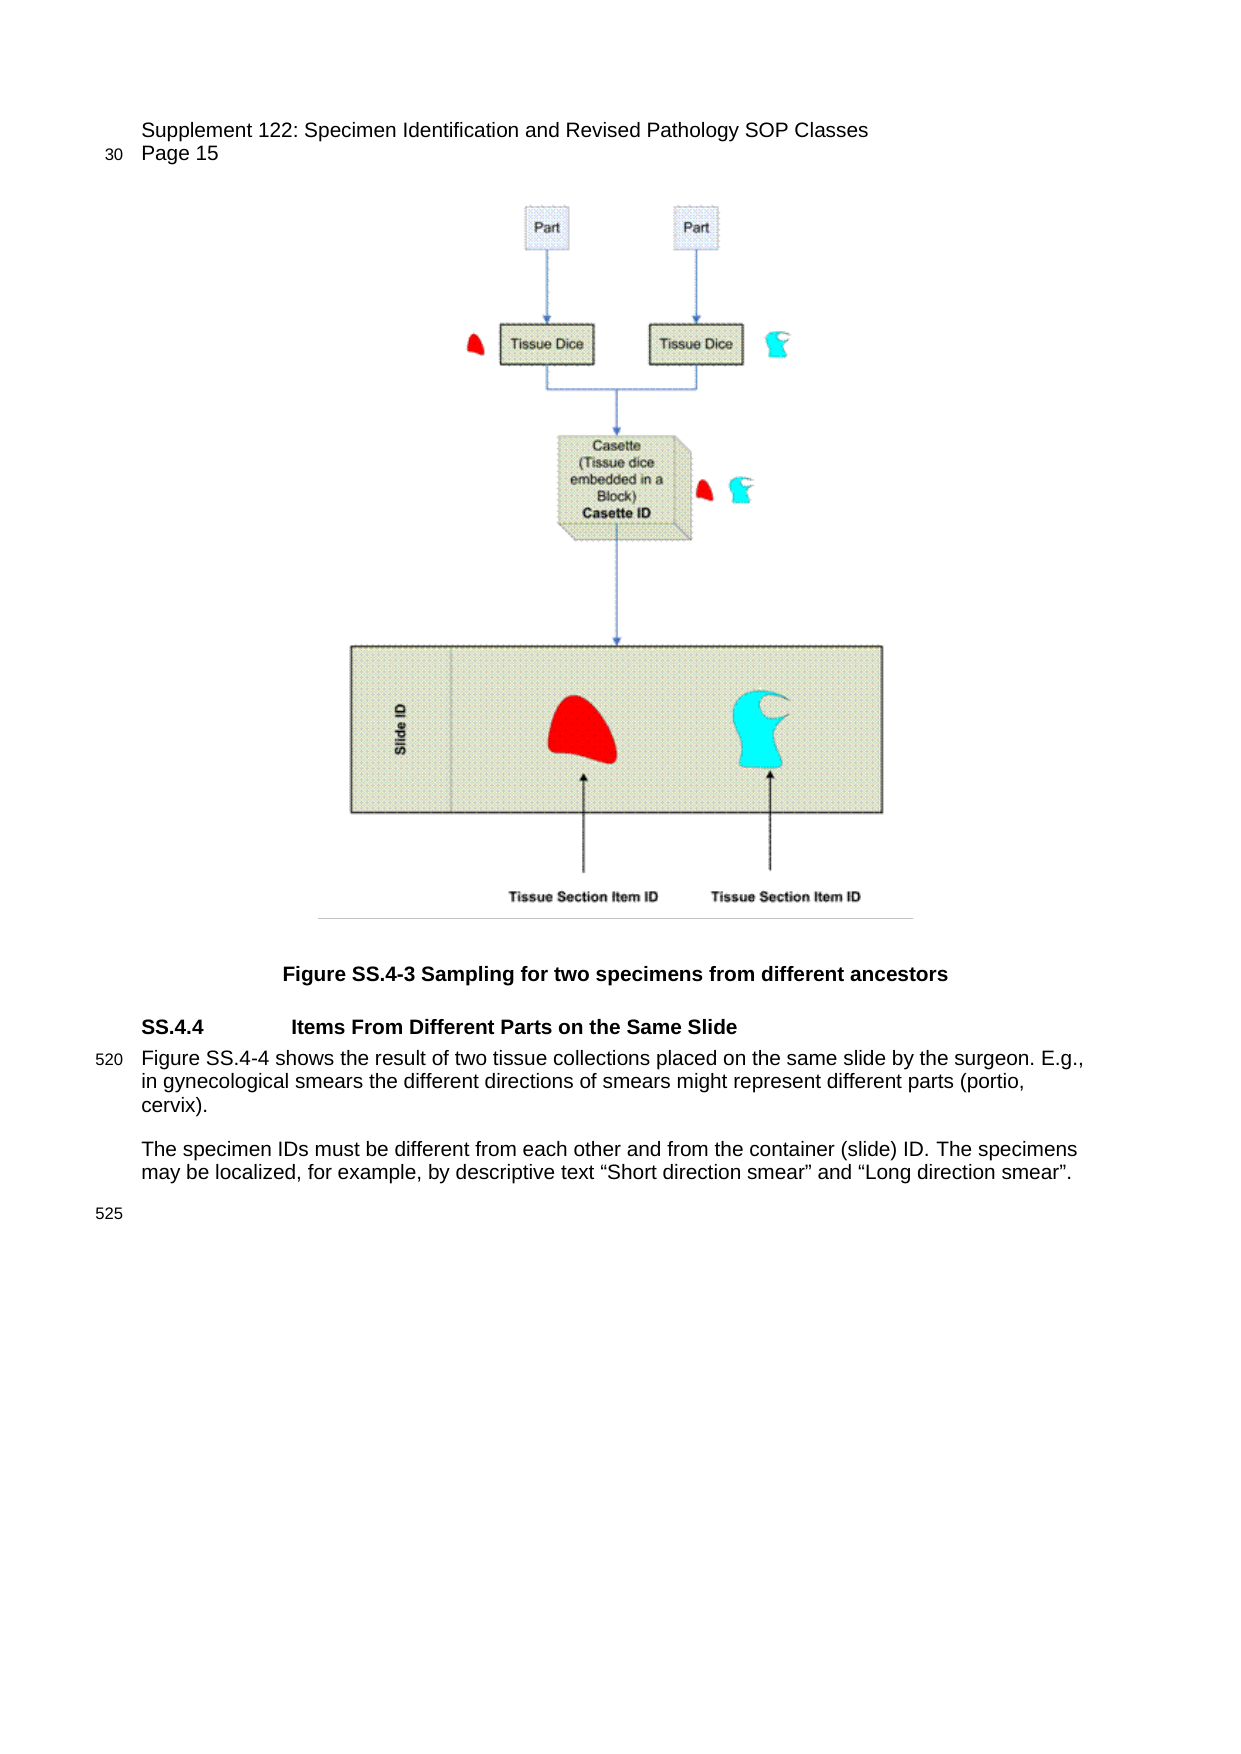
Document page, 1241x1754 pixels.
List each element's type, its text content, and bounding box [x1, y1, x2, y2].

subtitle SS.4.4 Items From Different Parts on the Same Slide [141, 1015, 1091, 1038]
text Figure SS.4-4 shows the result of two tissue collections placed on the same slide by the surgeon. E.g., in gynecological smears the different directions of smears might represent different parts (portio, cervix). [141, 1047, 1090, 1116]
picture [317, 180, 914, 920]
text The specimen IDs must be different from each other and from the container (slide) ID. The specimens may be localized, for example, by descriptive text “Short direction smear” and “Long direction smear”. [141, 1137, 1090, 1184]
title Figure SS.4-3 Sampling for two specimens from different ancestors [141, 963, 1090, 986]
